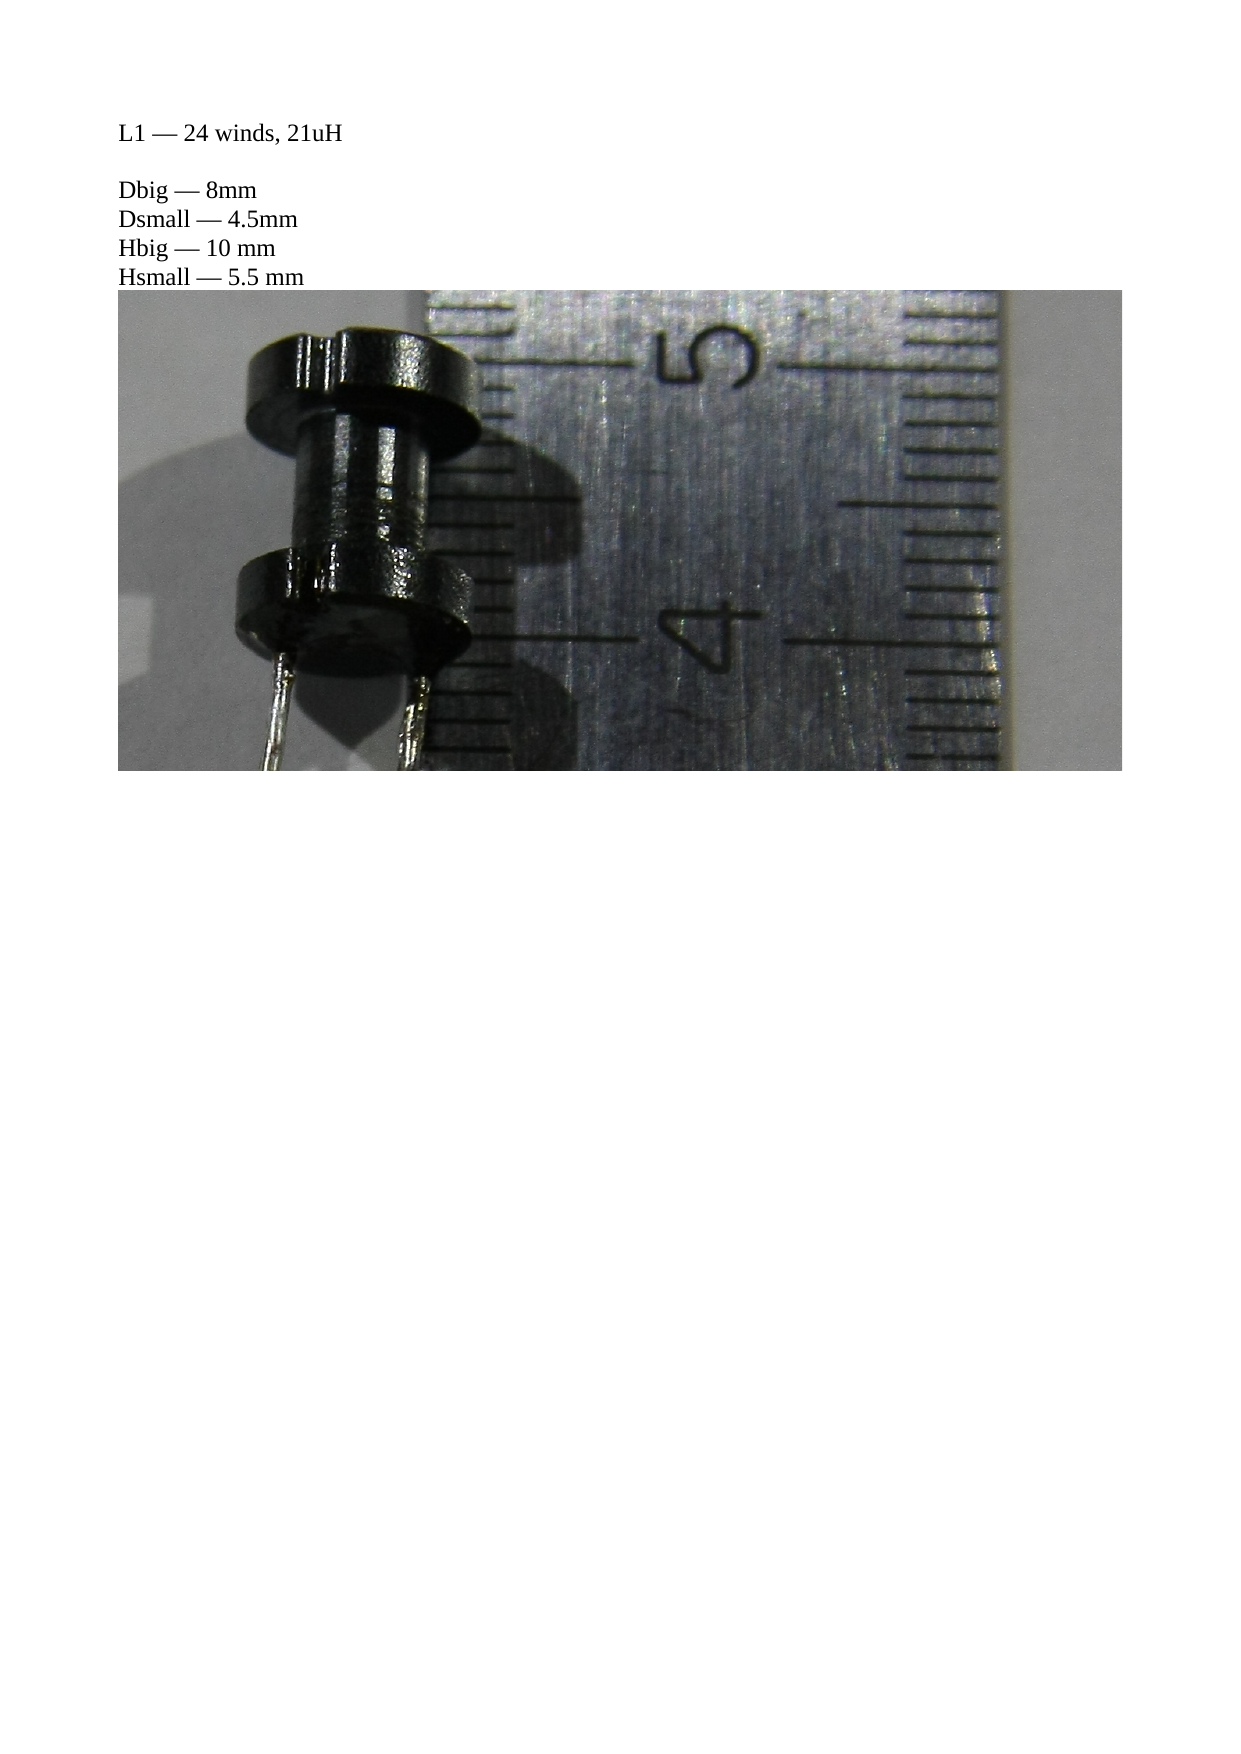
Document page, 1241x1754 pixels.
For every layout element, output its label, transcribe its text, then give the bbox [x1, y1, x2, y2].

text Dbig — 8mm [118, 176, 1122, 204]
text L1 — 24 winds, 21uH [118, 118, 1122, 147]
text Hsmall — 5.5 mm [118, 262, 1122, 290]
picture [118, 290, 1123, 771]
text Dsmall — 4.5mm [118, 204, 1122, 233]
text Hbig — 10 mm [118, 233, 1122, 262]
